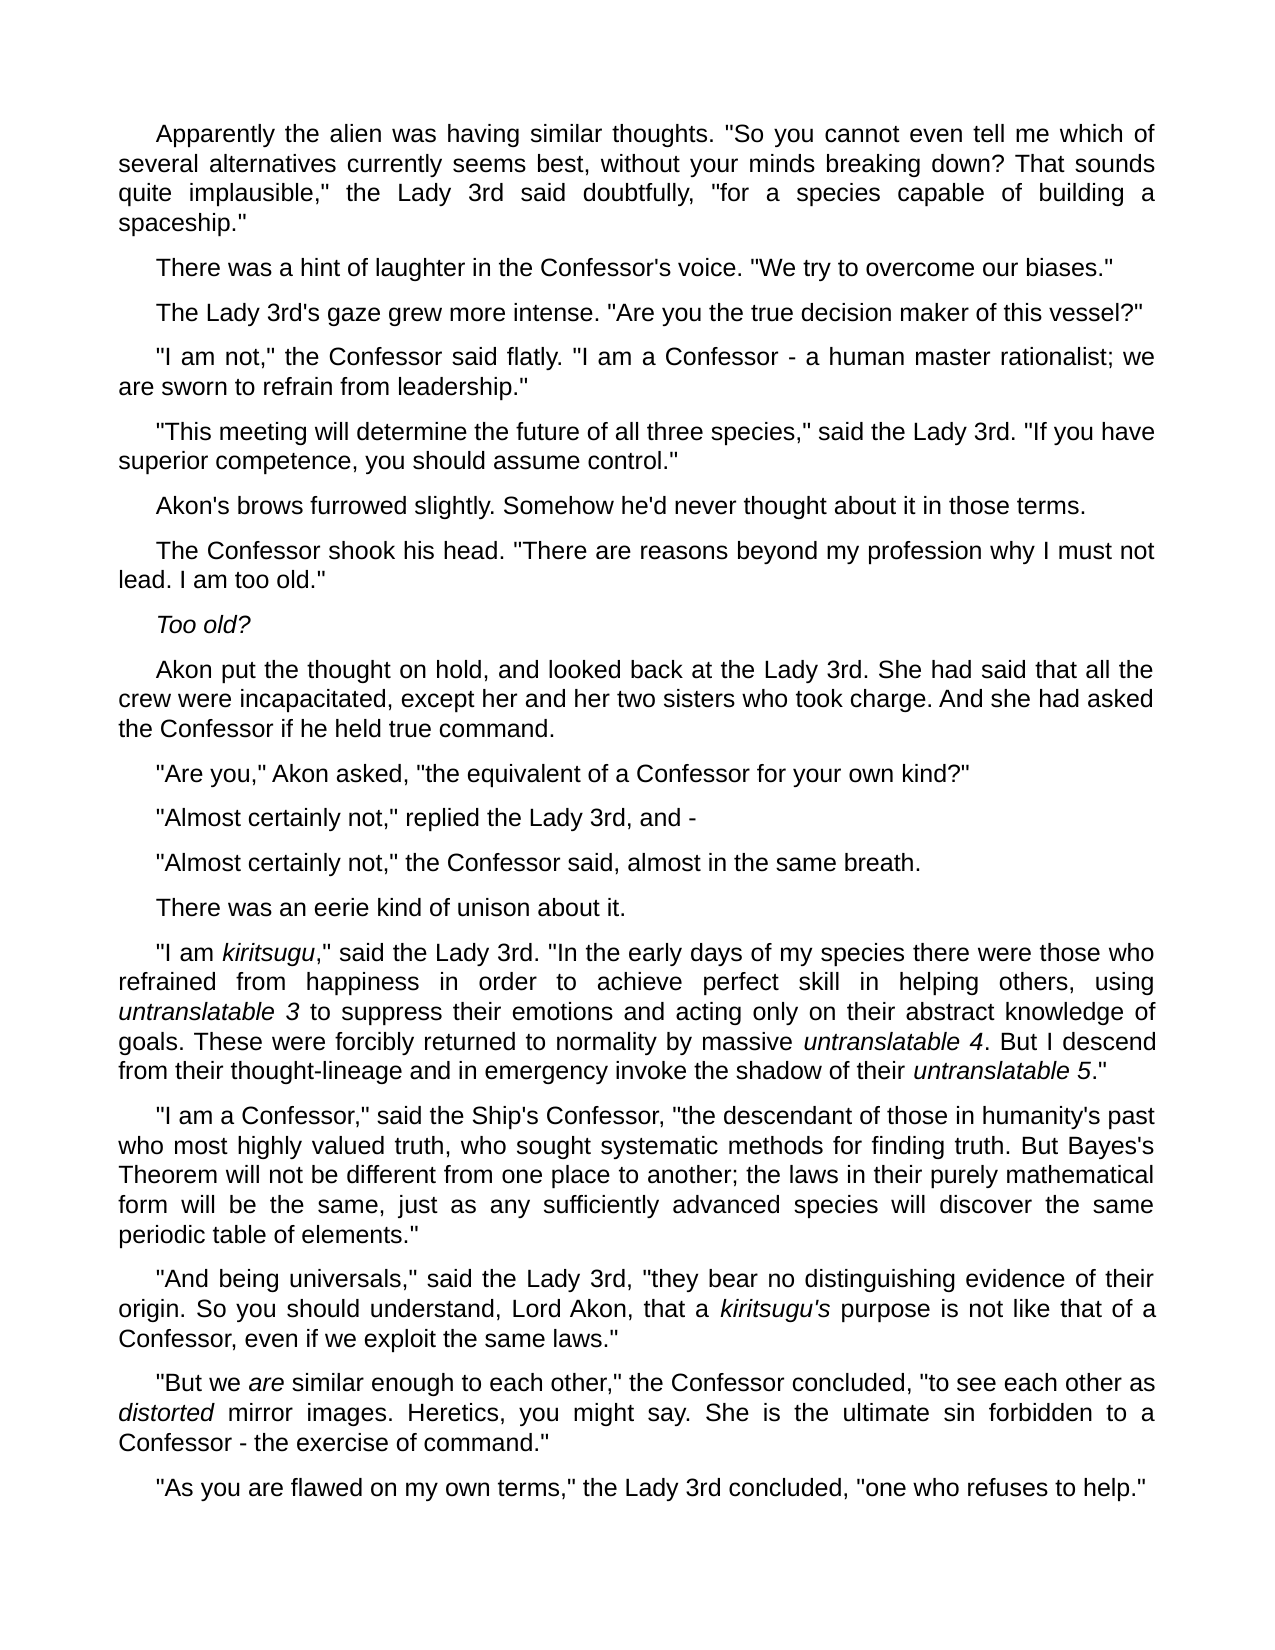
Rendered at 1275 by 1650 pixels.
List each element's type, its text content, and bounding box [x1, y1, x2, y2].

text "And being universals," said the Lady 3rd, "they bear no distinguishing evidence of their origin. So you should understand, Lord Akon, that a kiritsugu's purpose is not like that of a Confessor, even if we exploit the same laws." [118, 1263, 1157, 1352]
text Apparently the alien was having similar thoughts. "So you cannot even tell me which of several alternatives currently seems best, without your minds breaking down? That sounds quite implausible," the Lady 3rd said doubtfully, "for a species capable of building a spaceship." [118, 118, 1157, 237]
text "I am a Confessor," said the Ship's Confessor, "the descendant of those in humanity's past who most highly valued truth, who sought systematic methods for finding truth. But Bayes's Theorem will not be different from one place to another; the laws in their purely mathematical form will be the same, just as any sufficiently advanced species will discover the same periodic table of elements." [118, 1100, 1157, 1248]
text Too old? [118, 609, 1157, 639]
text There was a hint of laughter in the Confessor's voice. "We try to overcome our biases." [118, 252, 1157, 282]
text "As you are flawed on my own terms," the Lady 3rd concluded, "one who refuses to help." [118, 1472, 1157, 1501]
text "Almost certainly not," the Confessor said, almost in the same breath. [118, 847, 1157, 877]
text The Lady 3rd's gaze grew more intense. "Are you the true decision maker of this vessel?" [118, 297, 1157, 326]
text "But we are similar enough to each other," the Confessor concluded, "to see each other as distorted mirror images. Heretics, you might say. She is the ultimate sin forbidden to a Confessor - the exercise of command." [118, 1367, 1157, 1457]
text "I am not," the Confessor said flatly. "I am a Confessor - a human master rationalist; we are sworn to refrain from leadership." [118, 341, 1157, 401]
text There was an eerie kind of unison about it. [118, 892, 1157, 922]
text "This meeting will determine the future of all three species," said the Lady 3rd. "If you have superior competence, you should assume control." [118, 416, 1157, 475]
text Akon put the thought on hold, and looked back at the Lady 3rd. She had said that all the crew were incapacitated, except her and her two sisters who took charge. And she had asked the Confessor if he held true command. [118, 654, 1157, 743]
text "Almost certainly not," replied the Lady 3rd, and - [118, 802, 1157, 832]
text Akon's brows furrowed slightly. Somehow he'd never thought about it in those terms. [118, 490, 1157, 520]
text "Are you," Akon asked, "the equivalent of a Confessor for your own kind?" [118, 758, 1157, 787]
text "I am kiritsugu," said the Lady 3rd. "In the early days of my species there were those who refrained from happiness in order to achieve perfect skill in helping others, using untranslatable 3 to suppress their emotions and acting only on their abstract knowledge of goals. These were forcibly returned to normality by massive untranslatable 4. But I descend from their thought-lineage and in emergency invoke the shadow of their untranslatable 5." [118, 937, 1157, 1085]
text The Confessor shook his head. "There are reasons beyond my profession why I must not lead. I am too old." [118, 535, 1157, 594]
